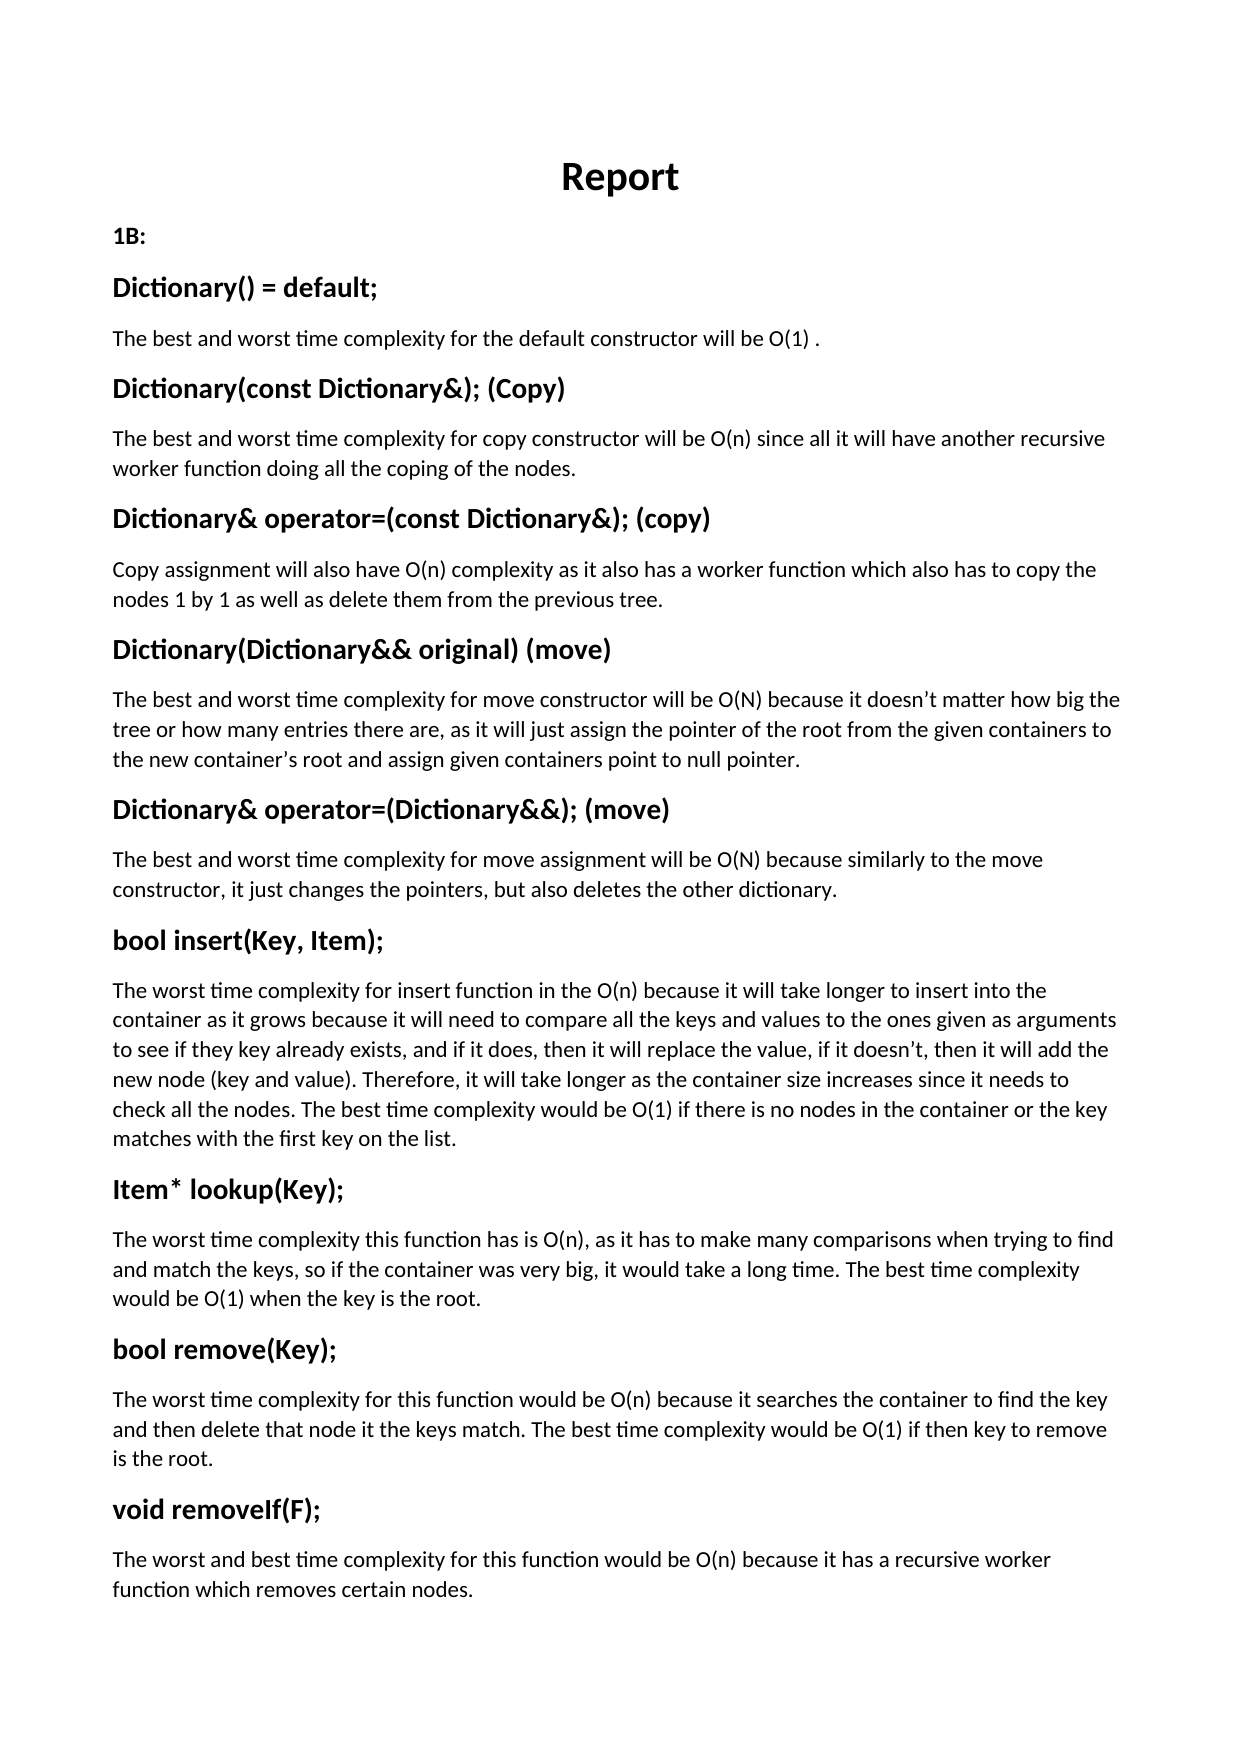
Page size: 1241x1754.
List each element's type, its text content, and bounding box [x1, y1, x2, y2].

text void removeIf(F); [112, 1491, 1128, 1527]
text The worst time complexity for this function would be O(n) because it searches the container to find the key and then delete that node it the keys match. The best time complexity would be O(1) if then key to remove is the root. [112, 1385, 1128, 1473]
text bool insert(Key, Item); [112, 922, 1128, 957]
text The worst and best time complexity for this function would be O(n) because it has a recursive worker function which removes certain nodes. [112, 1545, 1128, 1603]
text Copy assignment will also have O(n) complexity as it also has a worker function which also has to copy the nodes 1 by 1 as well as delete them from the previous tree. [112, 555, 1128, 613]
text The best and worst time complexity for move assignment will be O(N) because similarly to the move constructor, it just changes the pointers, but also deletes the other dictionary. [112, 846, 1128, 903]
text The best and worst time complexity for the default constructor will be O(1) . [112, 324, 1128, 352]
text The worst time complexity this function has is O(n), as it has to make many comparisons when trying to find and match the keys, so if the container was very big, it would take a long time. The best time complexity would be O(1) when the key is the root. [112, 1225, 1128, 1312]
text bool remove(Key); [112, 1331, 1128, 1366]
text The best and worst time complexity for copy constructor will be O(n) since all it will have another recursive worker function doing all the coping of the nodes. [112, 424, 1128, 482]
text Dictionary(Dictionary&& original) (move) [112, 631, 1128, 667]
text Report [112, 150, 1128, 201]
text Dictionary& operator=(Dictionary&&); (move) [112, 791, 1128, 827]
text Dictionary() = default; [112, 269, 1128, 305]
text The worst time complexity for insert function in the O(n) because it will take longer to insert into the container as it grows because it will need to compare all the keys and values to the ones given as arguments to see if they key already exists, and if it does, then it will replace the value, if it doesn’t, then it will add the new node (key and value). Therefore, it will take longer as the container size increases since it needs to check all the nodes. The best time complexity would be O(1) if there is no nodes in the container or the key matches with the first key on the list. [112, 976, 1128, 1152]
text Dictionary& operator=(const Dictionary&); (copy) [112, 501, 1128, 536]
text 1B: [112, 221, 1128, 251]
text Item* lookup(Key); [112, 1171, 1128, 1206]
text Dictionary(const Dictionary&); (Copy) [112, 370, 1128, 406]
text The best and worst time complexity for move constructor will be O(N) because it doesn’t matter how big the tree or how many entries there are, as it will just assign the pointer of the root from the given containers to the new container’s root and assign given containers point to null pointer. [112, 685, 1128, 773]
